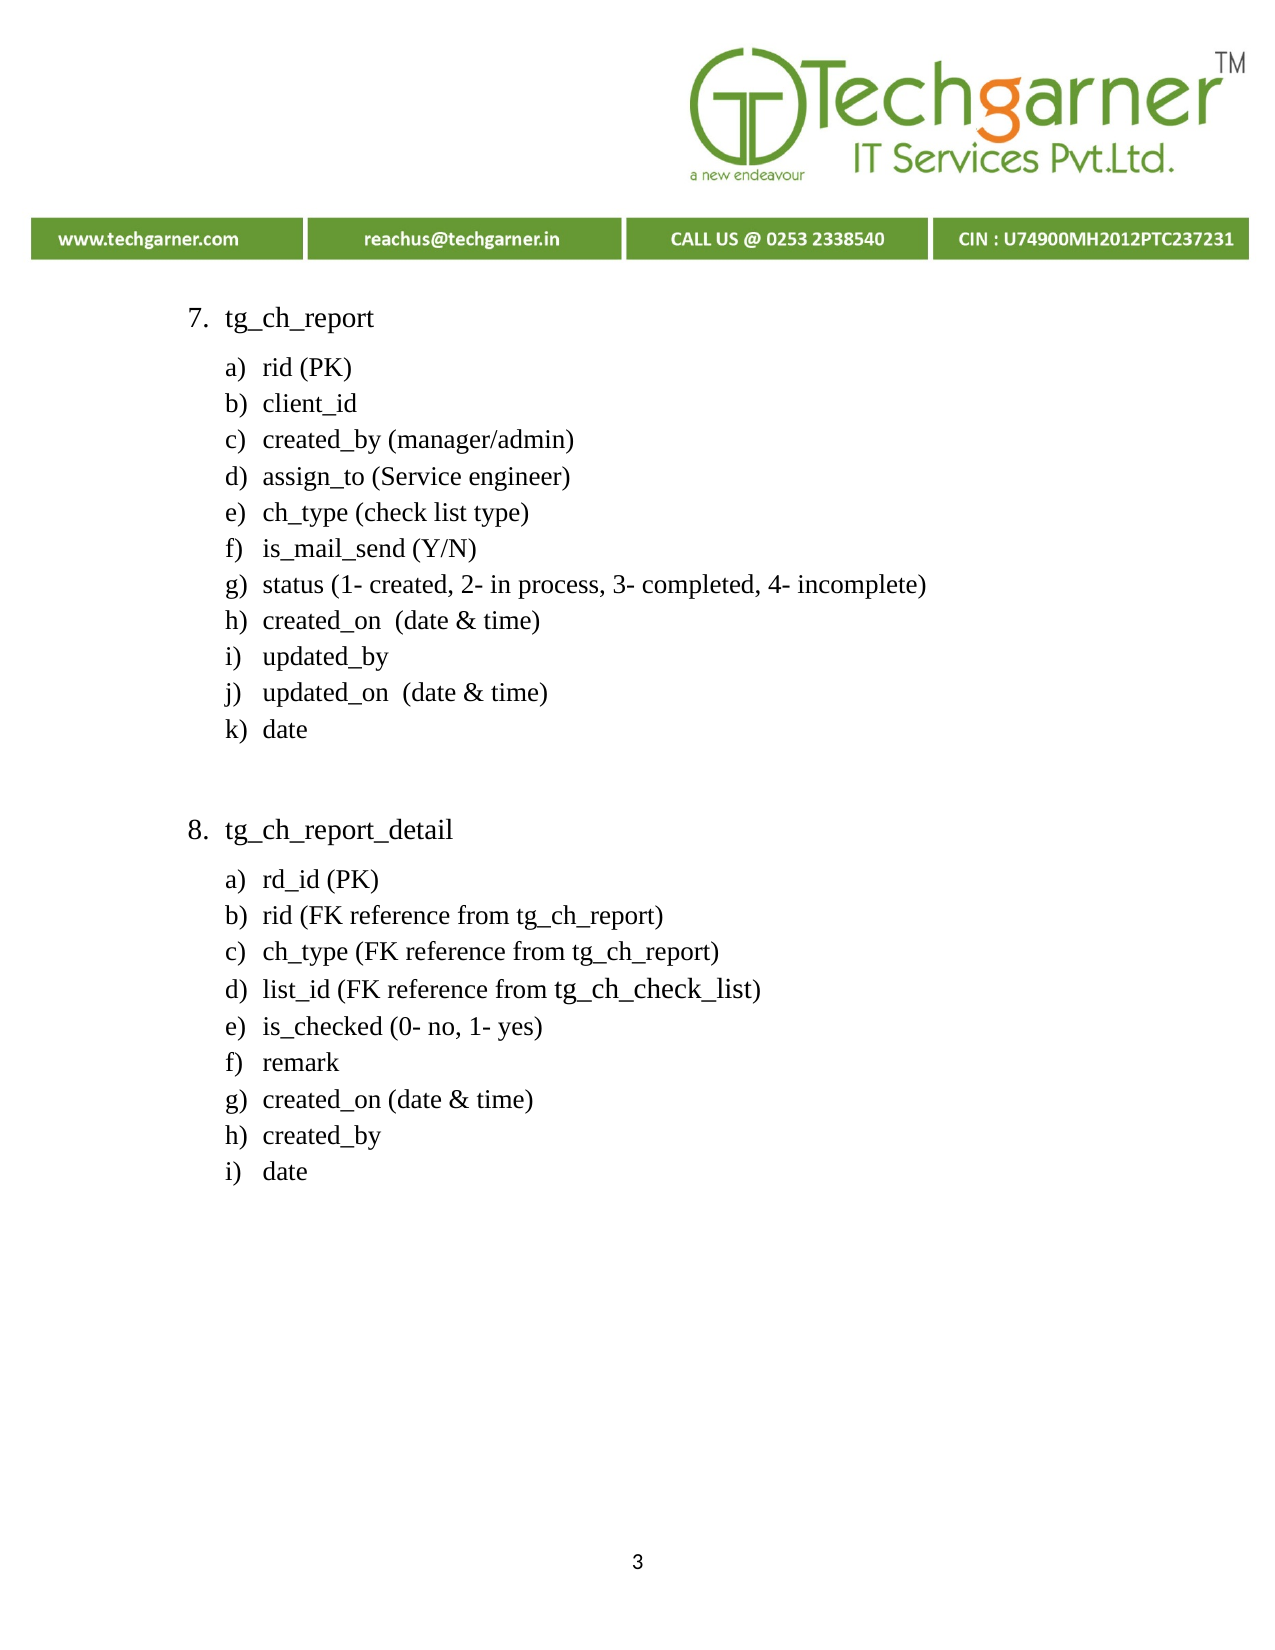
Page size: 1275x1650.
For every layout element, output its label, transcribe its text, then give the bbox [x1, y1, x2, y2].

list created_by (manager/admin) [225, 423, 1125, 455]
list updated_on (date & time) [225, 677, 1125, 708]
list status (1- created, 2- in process, 3- completed, 4- incomplete) [225, 568, 1125, 599]
list created_by [225, 1119, 1125, 1150]
list tg_ch_report [187, 296, 1125, 334]
picture [0, 11, 1275, 296]
list date [225, 713, 1125, 744]
list ch_type (check list type) [225, 496, 1125, 527]
list remark [225, 1047, 1125, 1078]
list client_id [225, 387, 1125, 418]
list date [225, 1155, 1125, 1186]
list list_id (FK reference from tg_ch_check_list) [225, 971, 1125, 1005]
list is_mail_send (Y/N) [225, 532, 1125, 563]
list ch_type (FK reference from tg_ch_report) [225, 935, 1125, 966]
list tg_ch_report_detail [187, 812, 1125, 846]
list updated_by [225, 640, 1125, 672]
list created_on (date & time) [225, 1083, 1125, 1114]
list rid (FK reference from tg_ch_report) [225, 899, 1125, 930]
list is_checked (0- no, 1- yes) [225, 1010, 1125, 1042]
list rid (PK) [225, 351, 1125, 382]
list rd_id (PK) [225, 863, 1125, 894]
list created_on (date & time) [225, 604, 1125, 635]
list assign_to (Service engineer) [225, 460, 1125, 491]
